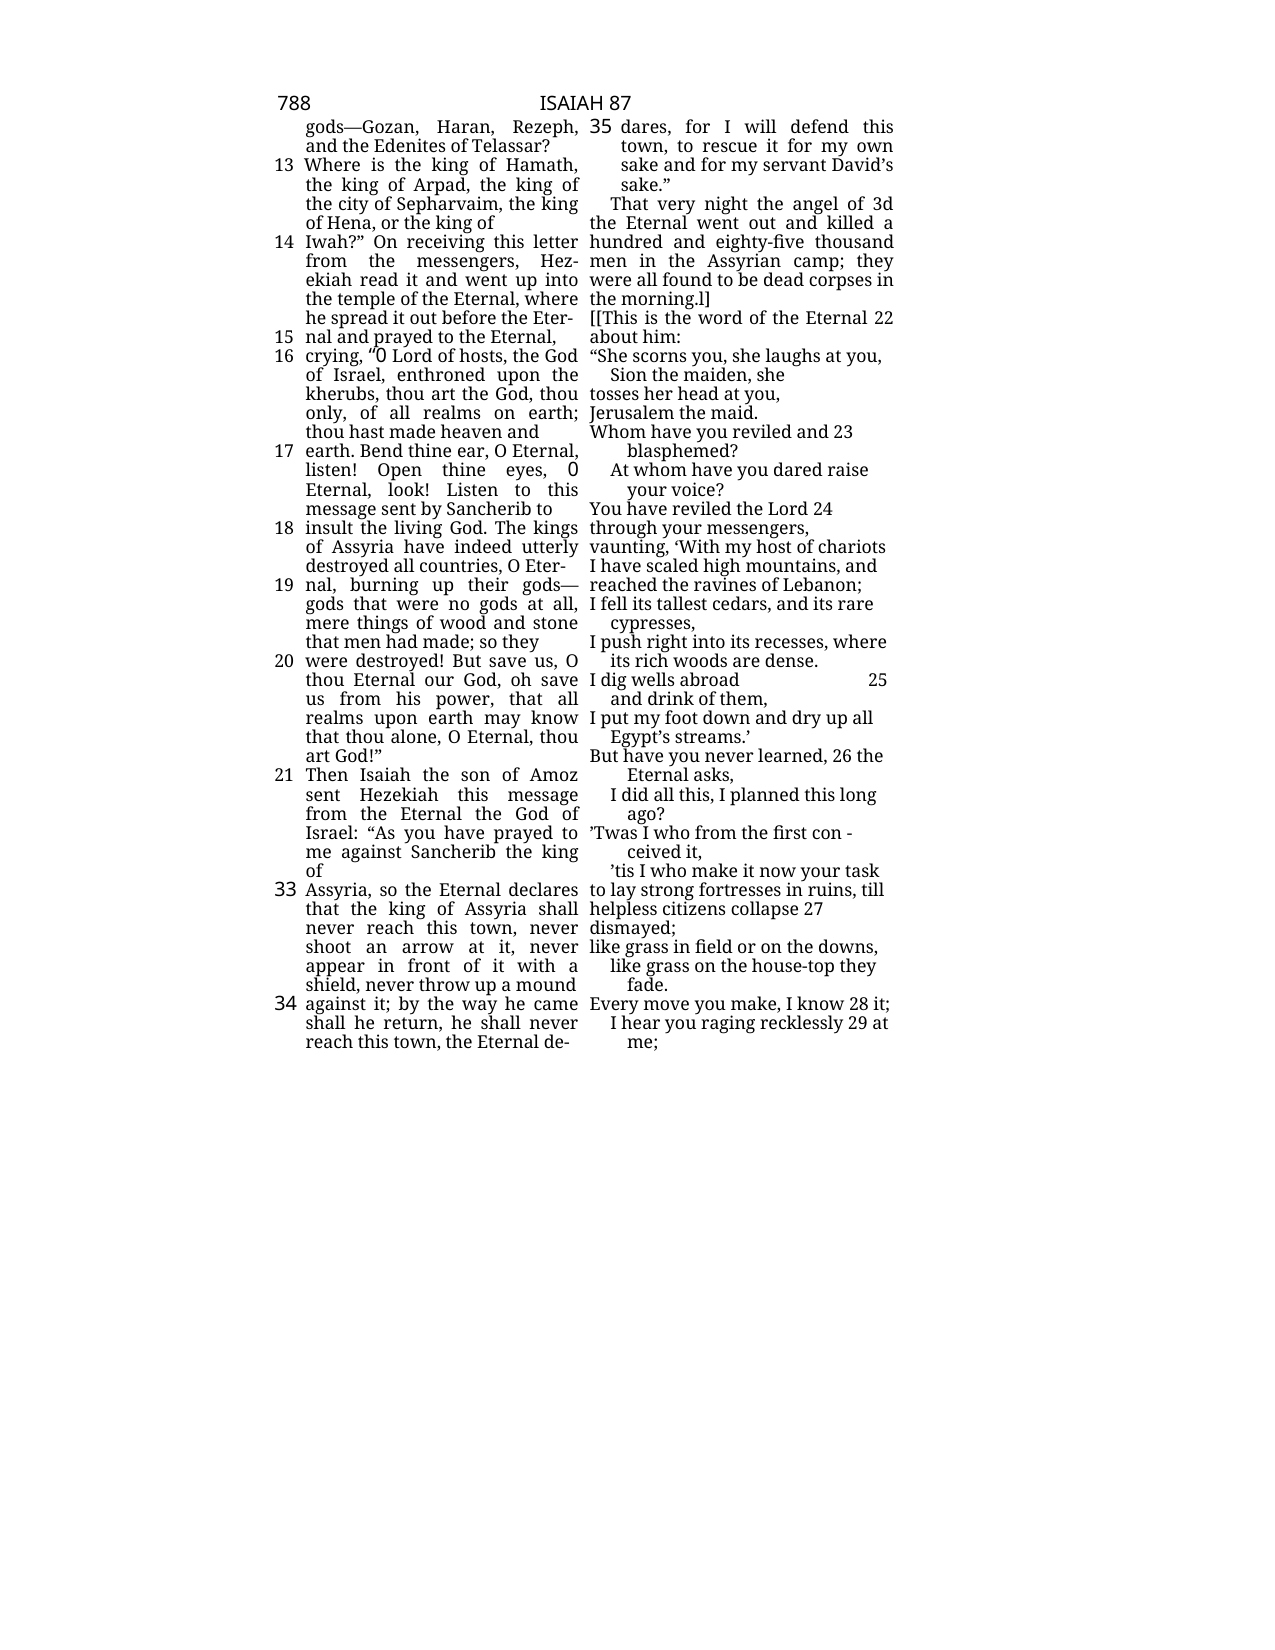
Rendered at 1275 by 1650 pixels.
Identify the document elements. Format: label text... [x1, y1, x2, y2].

list nal and prayed to the Eternal, [274, 328, 579, 347]
text [[This is the word of the Eternal 22 about him: [589, 309, 894, 347]
text Sion the maiden, she tosses her head at you, Jerusalem the maid. [589, 366, 813, 423]
list dares, for I will defend this town, to rescue it for my own sake and for my servant David’s sake.” [589, 118, 894, 195]
text You have reviled the Lord 24 through your messengers, vaunting, ‘With my host of chariots [589, 500, 894, 557]
text like grass on the house-top they fade. [610, 957, 894, 995]
list against it; by the way he came shall he return, he shall never reach this town, the Eternal de- [274, 995, 579, 1053]
text like grass in field or on the downs, [589, 938, 894, 957]
text Whom have you reviled and 23 blasphemed? [589, 423, 894, 462]
list earth. Bend thine ear, O Eter­nal, listen! Open thine eyes, 0 Eternal, look! Listen to this message sent by Sancherib to [274, 443, 579, 519]
text I dig wells abroad 25 [589, 671, 894, 690]
text At whom have you dared raise your voice? [610, 462, 894, 500]
list Iwah?” On receiving this letter from the messengers, Hez- ekiah read it and went up into the temple of the Eternal, where he spread it out before the Eter- [274, 233, 579, 328]
list Where is the king of Hamath, the king of Arpad, the king of the city of Sepharvaim, the king of Hena, or the king of [274, 157, 579, 233]
text I hear you raging recklessly 29 at me; [610, 1014, 894, 1053]
list crying, “0 Lord of hosts, the God of Israel, enthroned upon the kherubs, thou art the God, thou only, of all realms on earth; thou hast made heaven and [274, 347, 579, 443]
list nal, burning up their gods— gods that were no gods at all, mere things of wood and stone that men had made; so they [274, 576, 579, 652]
text I fell its tallest cedars, and its rare cypresses, [589, 595, 894, 633]
text That very night the angel of 3d the Eternal went out and killed a hundred and eighty-five thou­sand men in the Assyrian camp; they were all found to be dead corpses in the morning.l] [589, 195, 894, 309]
list insult the living God. The kings of Assyria have indeed utterly destroyed all countries, O Eter- [274, 519, 579, 576]
text gods—Gozan, Haran, Rezeph, and the Edenites of Telassar? [305, 118, 579, 157]
text Every move you make, I know 28 it; [589, 995, 894, 1014]
text ’Twas I who from the first con ­ceived it, [589, 824, 894, 862]
text “She scorns you, she laughs at you, [589, 347, 894, 366]
list were destroyed! But save us, O thou Eternal our God, oh save us from his power, that all realms upon earth may know that thou alone, O Eternal, thou art God!” [274, 652, 579, 767]
text ’tis I who make it now your task [610, 862, 894, 881]
text I have scaled high mountains, and reached the ravines of Lebanon; [589, 557, 894, 595]
text I put my foot down and dry up all Egypt’s streams.’ [589, 709, 894, 748]
text I push right into its recesses, where its rich woods are dense. [589, 633, 894, 671]
list Assyria, so the Eternal declares that the king of Assyria shall never reach this town, never shoot an arrow at it, never appear in front of it with a shield, never throw up a mound [274, 881, 579, 995]
text and drink of them, [610, 690, 894, 709]
text But have you never learned, 26 the Eternal asks, [589, 748, 894, 786]
text to lay strong fortresses in ruins, till helpless citizens collapse 27 dismayed; [589, 881, 894, 938]
list Then Isaiah the son of Amoz sent Hezekiah this message from the Eternal the God of Israel: “As you have prayed to me against Sancherib the king of [274, 767, 579, 881]
text I did all this, I planned this long ago? [610, 786, 894, 824]
